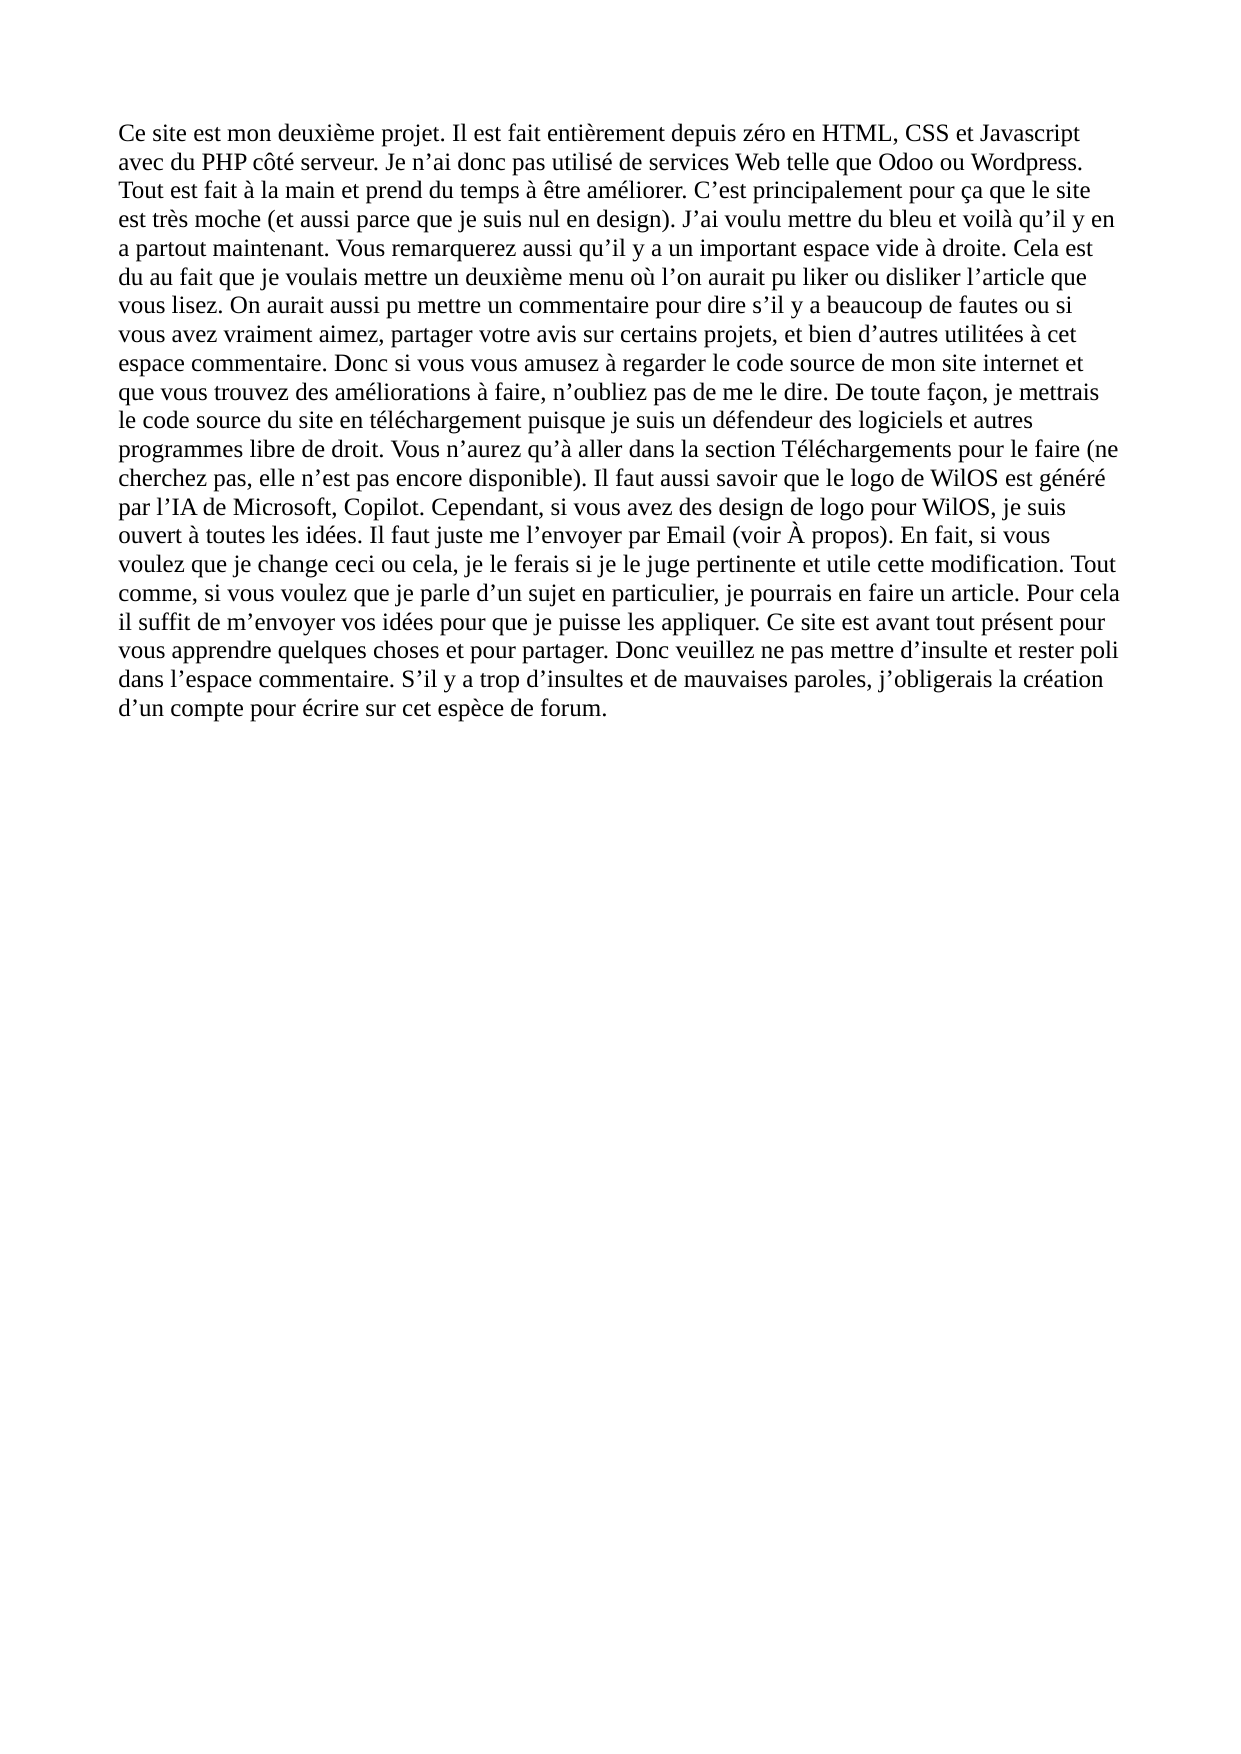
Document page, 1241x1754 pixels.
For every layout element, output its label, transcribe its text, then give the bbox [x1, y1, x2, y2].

text Ce site est mon deuxième projet. Il est fait entièrement depuis zéro en HTML, CSS et Javascript avec du PHP côté serveur. Je n’ai donc pas utilisé de services Web telle que Odoo ou Wordpress. Tout est fait à la main et prend du temps à être améliorer. C’est principalement pour ça que le site est très moche (et aussi parce que je suis nul en design). J’ai voulu mettre du bleu et voilà qu’il y en a partout maintenant. Vous remarquerez aussi qu’il y a un important espace vide à droite. Cela est du au fait que je voulais mettre un deuxième menu où l’on aurait pu liker ou disliker l’article que vous lisez. On aurait aussi pu mettre un commentaire pour dire s’il y a beaucoup de fautes ou si vous avez vraiment aimez, partager votre avis sur certains projets, et bien d’autres utilitées à cet espace commentaire. Donc si vous vous amusez à regarder le code source de mon site internet et que vous trouvez des améliorations à faire, n’oubliez pas de me le dire. De toute façon, je mettrais le code source du site en téléchargement puisque je suis un défendeur des logiciels et autres programmes libre de droit. Vous n’aurez qu’à aller dans la section Téléchargements pour le faire (ne cherchez pas, elle n’est pas encore disponible). Il faut aussi savoir que le logo de WilOS est généré par l’IA de Microsoft, Copilot. Cependant, si vous avez des design de logo pour WilOS, je suis ouvert à toutes les idées. Il faut juste me l’envoyer par Email (voir À propos). En fait, si vous voulez que je change ceci ou cela, je le ferais si je le juge pertinente et utile cette modification. Tout comme, si vous voulez que je parle d’un sujet en particulier, je pourrais en faire un article. Pour cela il suffit de m’envoyer vos idées pour que je puisse les appliquer. Ce site est avant tout présent pour vous apprendre quelques choses et pour partager. Donc veuillez ne pas mettre d’insulte et rester poli dans l’espace commentaire. S’il y a trop d’insultes et de mauvaises paroles, j’obligerais la création d’un compte pour écrire sur cet espèce de forum. [118, 118, 1122, 722]
